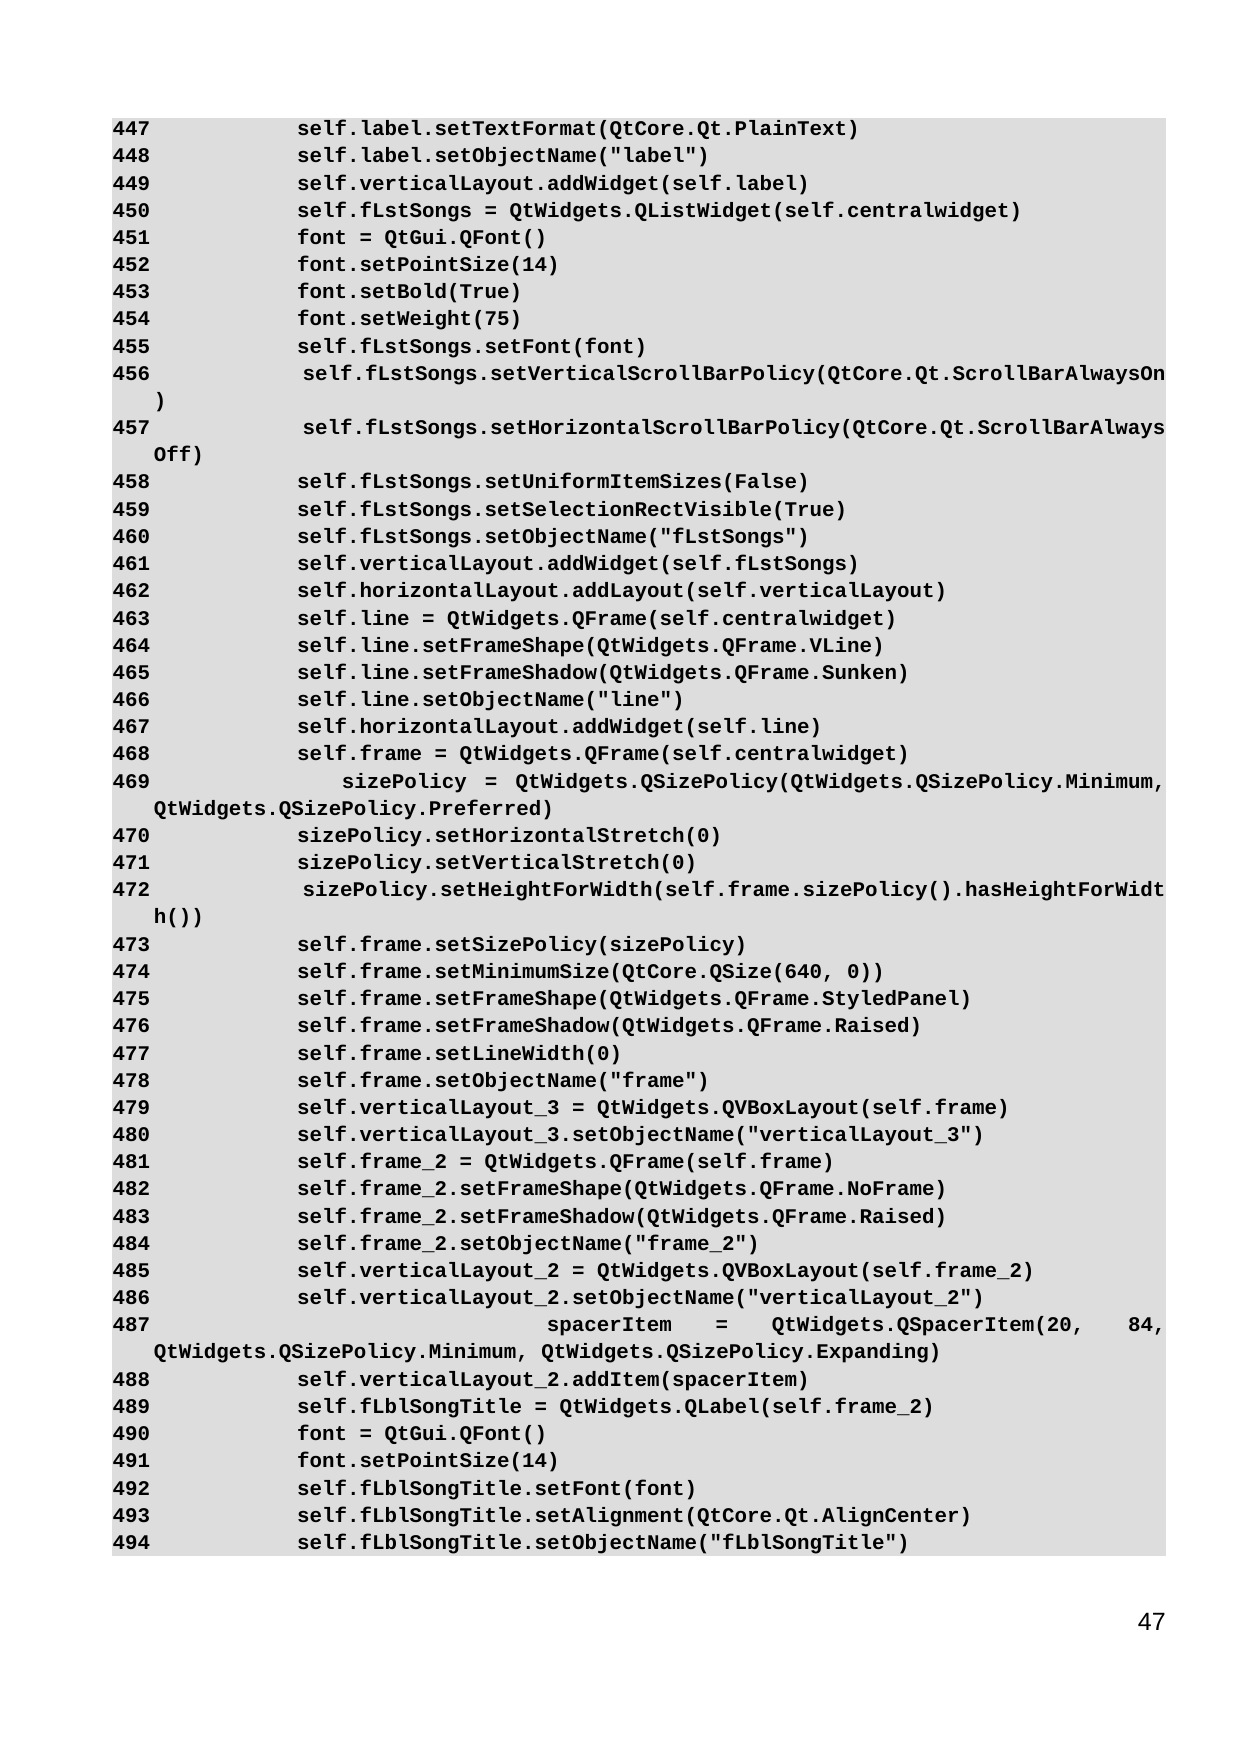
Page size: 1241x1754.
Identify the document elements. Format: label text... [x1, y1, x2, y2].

list self.frame.setFrameShape(QtWidgets.QFrame.StyledPanel) [112, 988, 1166, 1012]
list self.frame_2 = QtWidgets.QFrame(self.frame) [112, 1151, 1166, 1175]
list self.line.setFrameShadow(QtWidgets.QFrame.Sunken) [112, 662, 1166, 686]
list self.frame_2.setFrameShape(QtWidgets.QFrame.NoFrame) [112, 1178, 1166, 1202]
list self.verticalLayout.addWidget(self.fLstSongs) [112, 553, 1166, 577]
list sizePolicy.setVerticalStretch(0) [112, 852, 1166, 876]
list self.fLstSongs.setHorizontalScrollBarPolicy(QtCore.Qt.ScrollBarAlwaysOff) [112, 417, 1166, 468]
list self.fLstSongs.setUniformItemSizes(False) [112, 472, 1166, 495]
list self.verticalLayout_2 = QtWidgets.QVBoxLayout(self.frame_2) [112, 1260, 1166, 1284]
list sizePolicy.setHeightForWidth(self.frame.sizePolicy().hasHeightForWidth()) [112, 879, 1166, 930]
list self.frame = QtWidgets.QFrame(self.centralwidget) [112, 743, 1166, 767]
list self.label.setTextFormat(QtCore.Qt.PlainText) [112, 118, 1166, 142]
list font.setBold(True) [112, 281, 1166, 305]
list font.setPointSize(14) [112, 1450, 1166, 1474]
list self.fLblSongTitle = QtWidgets.QLabel(self.frame_2) [112, 1396, 1166, 1419]
list self.fLblSongTitle.setObjectName("fLblSongTitle") [112, 1532, 1166, 1556]
list sizePolicy.setHorizontalStretch(0) [112, 825, 1166, 849]
list spacerItem = QtWidgets.QSpacerItem(20, 84, QtWidgets.QSizePolicy.Minimum, QtWidgets.QSizePolicy.Expanding) [112, 1314, 1166, 1365]
list self.horizontalLayout.addWidget(self.line) [112, 716, 1166, 740]
list font = QtGui.QFont() [112, 1423, 1166, 1447]
list self.fLstSongs.setSelectionRectVisible(True) [112, 499, 1166, 522]
list self.fLblSongTitle.setAlignment(QtCore.Qt.AlignCenter) [112, 1505, 1166, 1528]
list self.fLstSongs.setFont(font) [112, 336, 1166, 359]
list self.frame.setFrameShadow(QtWidgets.QFrame.Raised) [112, 1015, 1166, 1039]
list self.verticalLayout_2.setObjectName("verticalLayout_2") [112, 1287, 1166, 1311]
list self.line = QtWidgets.QFrame(self.centralwidget) [112, 607, 1166, 631]
list self.fLstSongs = QtWidgets.QListWidget(self.centralwidget) [112, 200, 1166, 223]
list self.frame.setLineWidth(0) [112, 1042, 1166, 1066]
list font.setPointSize(14) [112, 254, 1166, 278]
list self.fLstSongs.setObjectName("fLstSongs") [112, 526, 1166, 549]
list self.frame_2.setFrameShadow(QtWidgets.QFrame.Raised) [112, 1206, 1166, 1229]
list self.verticalLayout_2.addItem(spacerItem) [112, 1369, 1166, 1392]
list sizePolicy = QtWidgets.QSizePolicy(QtWidgets.QSizePolicy.Minimum, QtWidgets.QSizePolicy.Preferred) [112, 771, 1166, 821]
list self.frame.setSizePolicy(sizePolicy) [112, 934, 1166, 957]
list self.frame.setObjectName("frame") [112, 1070, 1166, 1093]
list font = QtGui.QFont() [112, 227, 1166, 251]
list self.horizontalLayout.addLayout(self.verticalLayout) [112, 580, 1166, 604]
list self.verticalLayout_3 = QtWidgets.QVBoxLayout(self.frame) [112, 1097, 1166, 1121]
list self.frame_2.setObjectName("frame_2") [112, 1233, 1166, 1256]
list self.fLblSongTitle.setFont(font) [112, 1477, 1166, 1501]
list self.line.setFrameShape(QtWidgets.QFrame.VLine) [112, 635, 1166, 658]
list font.setWeight(75) [112, 308, 1166, 332]
list self.verticalLayout_3.setObjectName("verticalLayout_3") [112, 1124, 1166, 1148]
list self.fLstSongs.setVerticalScrollBarPolicy(QtCore.Qt.ScrollBarAlwaysOn) [112, 363, 1166, 414]
list self.line.setObjectName("line") [112, 689, 1166, 713]
list self.label.setObjectName("label") [112, 145, 1166, 169]
list self.verticalLayout.addWidget(self.label) [112, 172, 1166, 196]
list self.frame.setMinimumSize(QtCore.QSize(640, 0)) [112, 961, 1166, 984]
